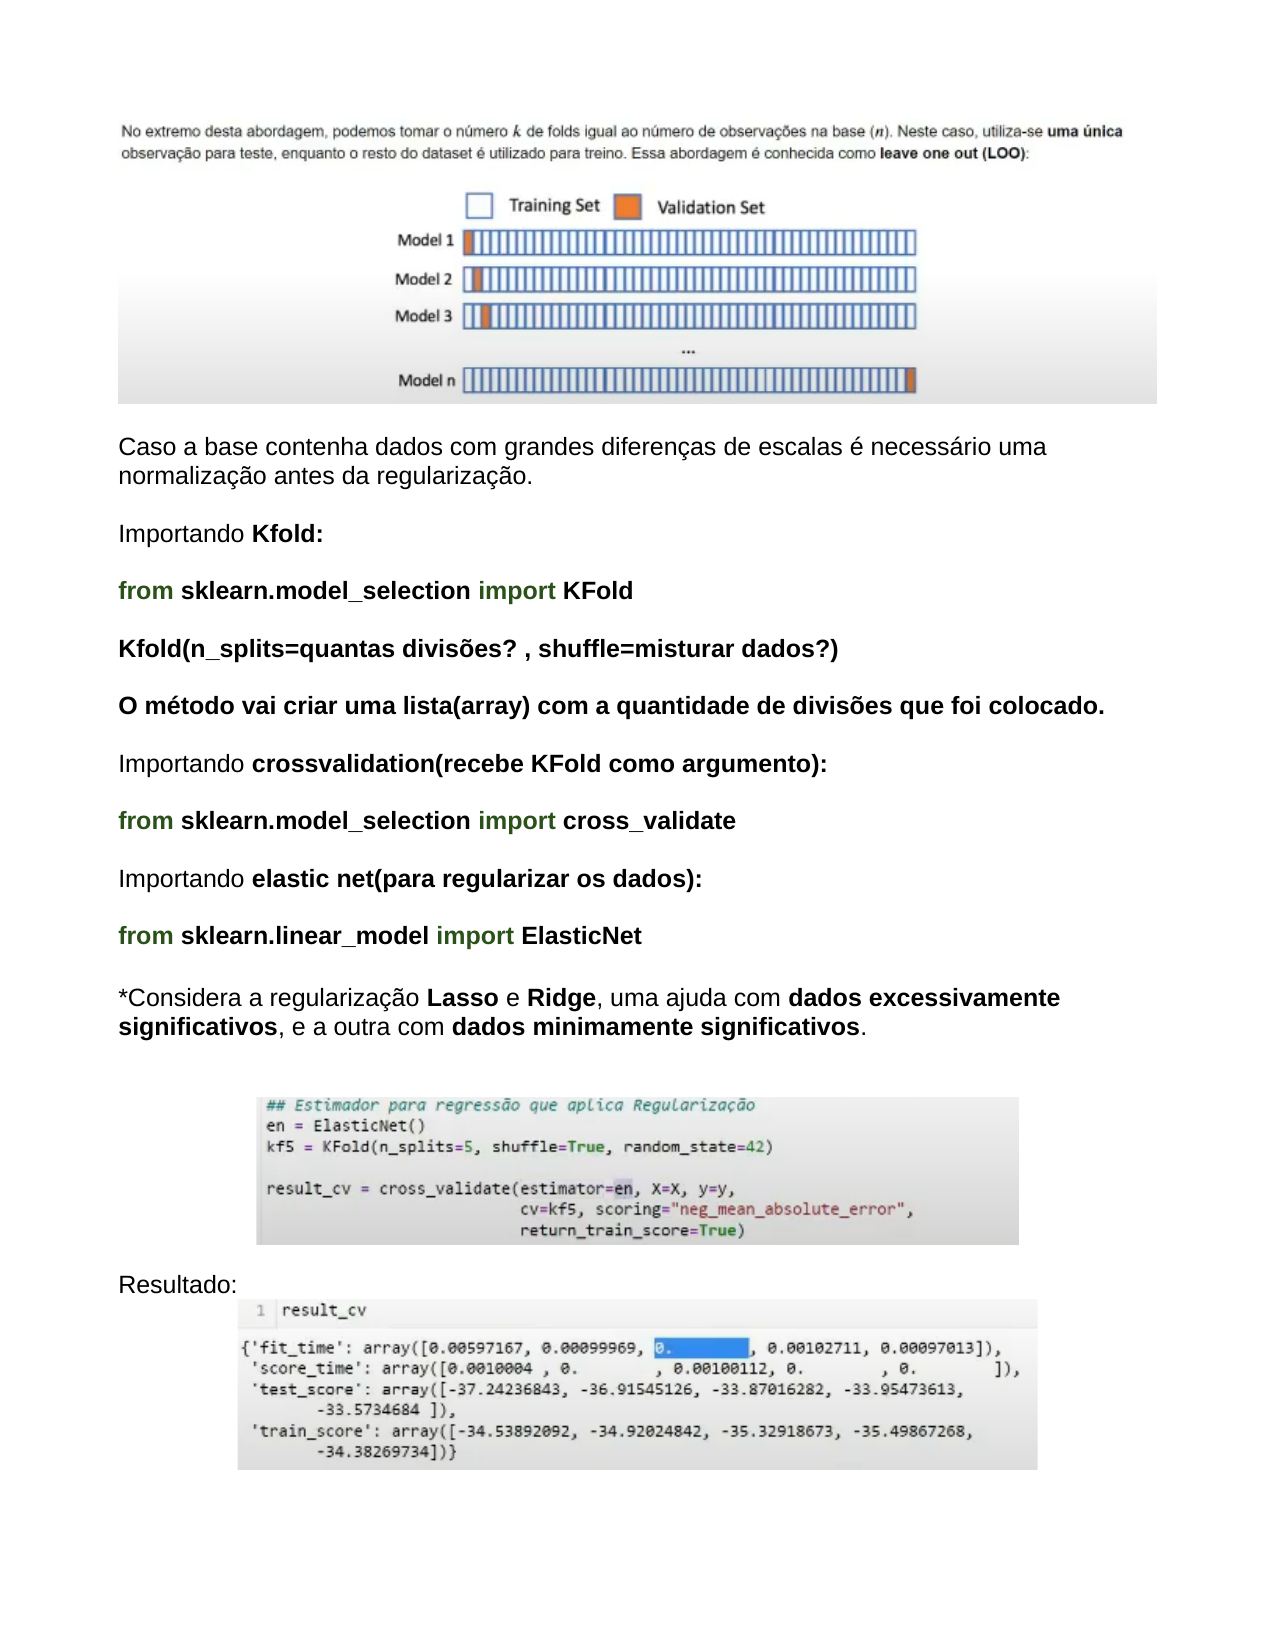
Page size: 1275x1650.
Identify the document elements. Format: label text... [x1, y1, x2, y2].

picture [256, 1097, 1019, 1245]
text Importando crossvalidation(recebe KFold como argumento): [118, 749, 1157, 777]
text O método vai criar uma lista(array) com a quantidade de divisões que foi colocado. [118, 691, 1157, 720]
picture [237, 1299, 1038, 1470]
text Caso a base contenha dados com grandes diferenças de escalas é necessário uma normalização antes da regularização. [118, 432, 1157, 490]
text Importando elastic net(para regularizar os dados): [118, 864, 1157, 892]
text *Considera a regularização Lasso e Ridge, uma ajuda com dados excessivamente significativos, e a outra com dados minimamente significativos. [118, 983, 1157, 1040]
text Resultado: [118, 1270, 1157, 1299]
text from sklearn.model_selection import KFold [118, 576, 1157, 605]
picture [118, 118, 1157, 404]
text Importando Kfold: [118, 519, 1157, 547]
text from sklearn.linear_model import ElasticNet [118, 921, 1157, 950]
text from sklearn.model_selection import cross_validate [118, 806, 1157, 835]
text Kfold(n_splits=quantas divisões? , shuffle=misturar dados?) [118, 634, 1157, 662]
